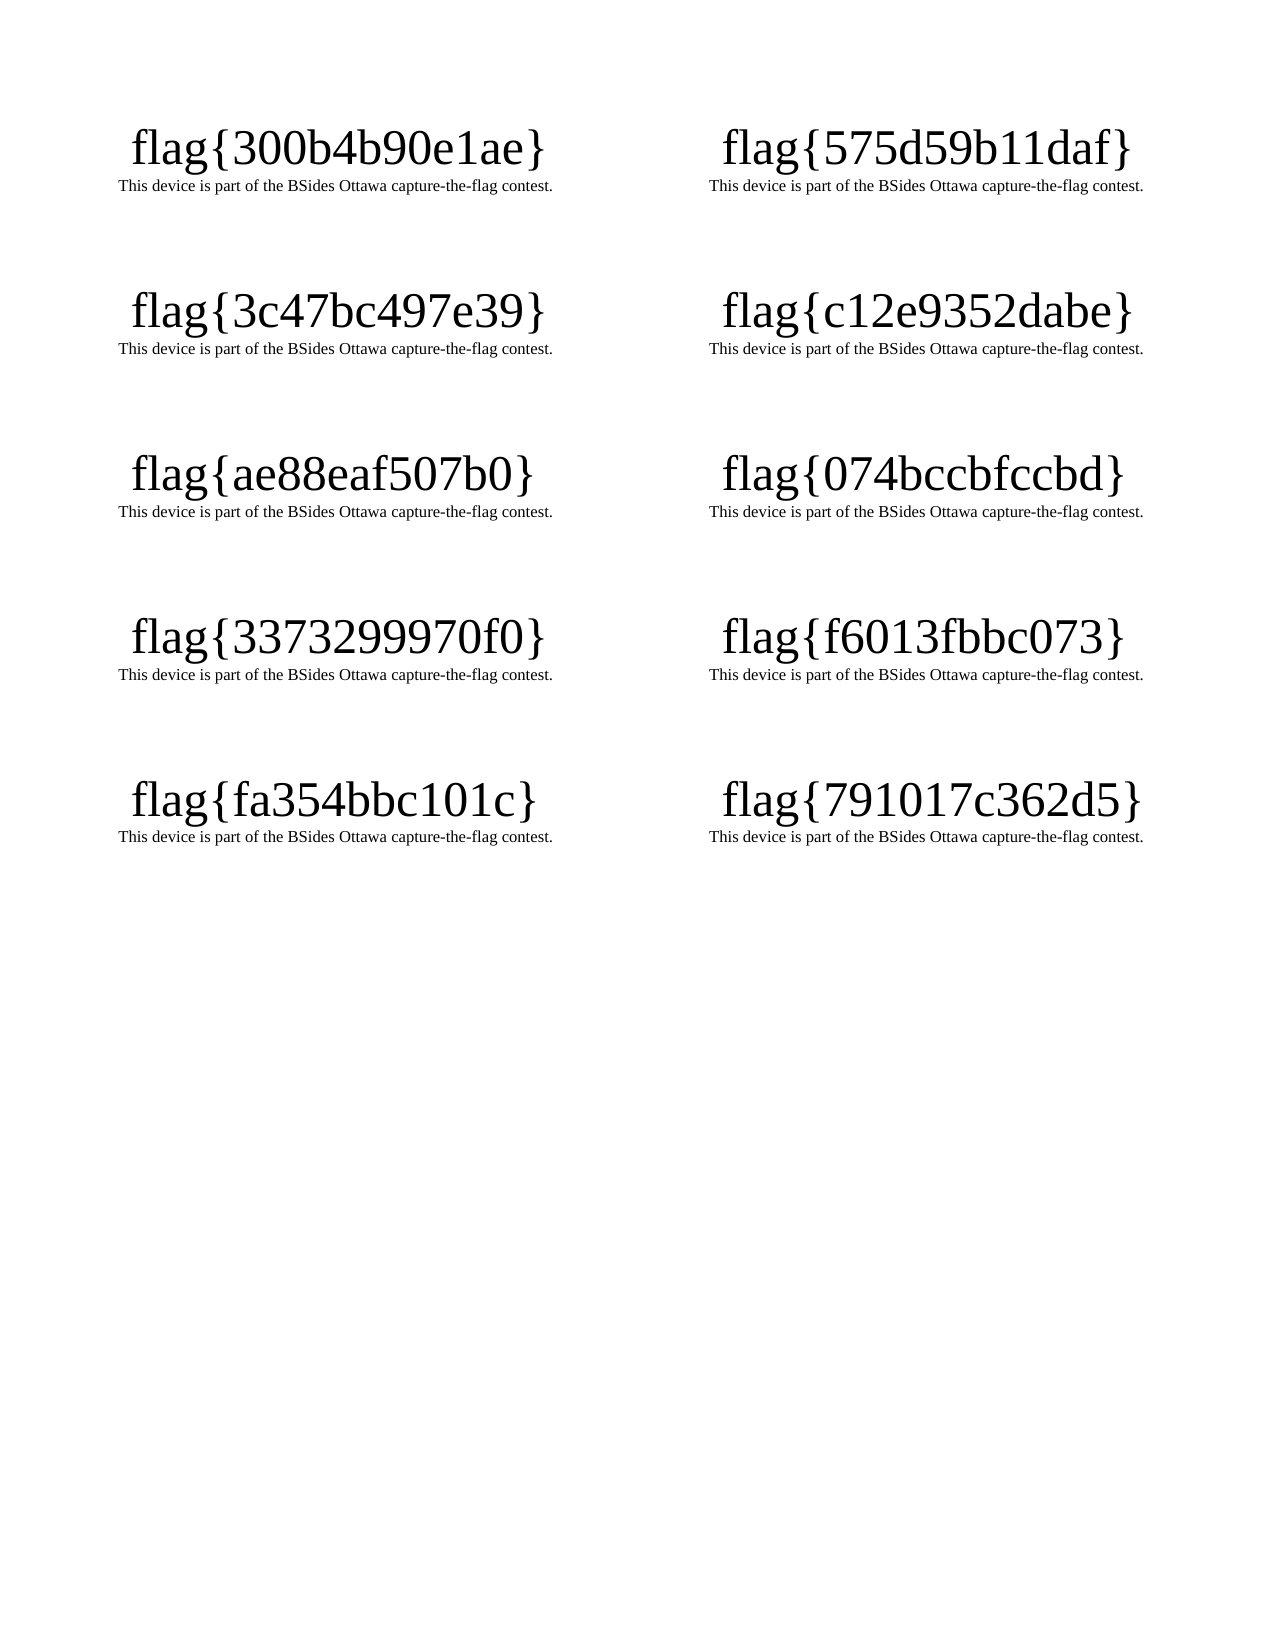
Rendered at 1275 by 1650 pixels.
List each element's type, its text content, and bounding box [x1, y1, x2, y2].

text flag{300b4b90e1ae} flag{575d59b11daf} [118, 118, 1157, 176]
text flag{3373299970f0} flag{f6013fbbc073} [118, 607, 1157, 664]
text This device is part of the BSides Ottawa capture-the-flag contest. This device is part of the BSides Ottawa capture-the-flag contest. [118, 501, 1157, 521]
text This device is part of the BSides Ottawa capture-the-flag contest. This device is part of the BSides Ottawa capture-the-flag contest. [118, 664, 1157, 683]
text flag{3c47bc497e39} flag{c12e9352dabe} [118, 281, 1157, 338]
text This device is part of the BSides Ottawa capture-the-flag contest. This device is part of the BSides Ottawa capture-the-flag contest. [118, 827, 1157, 846]
text flag{fa354bbc101c} flag{791017c362d5} [118, 770, 1157, 827]
text This device is part of the BSides Ottawa capture-the-flag contest. This device is part of the BSides Ottawa capture-the-flag contest. [118, 176, 1157, 195]
text flag{ae88eaf507b0} flag{074bccbfccbd} [118, 444, 1157, 501]
text This device is part of the BSides Ottawa capture-the-flag contest. This device is part of the BSides Ottawa capture-the-flag contest. [118, 338, 1157, 358]
